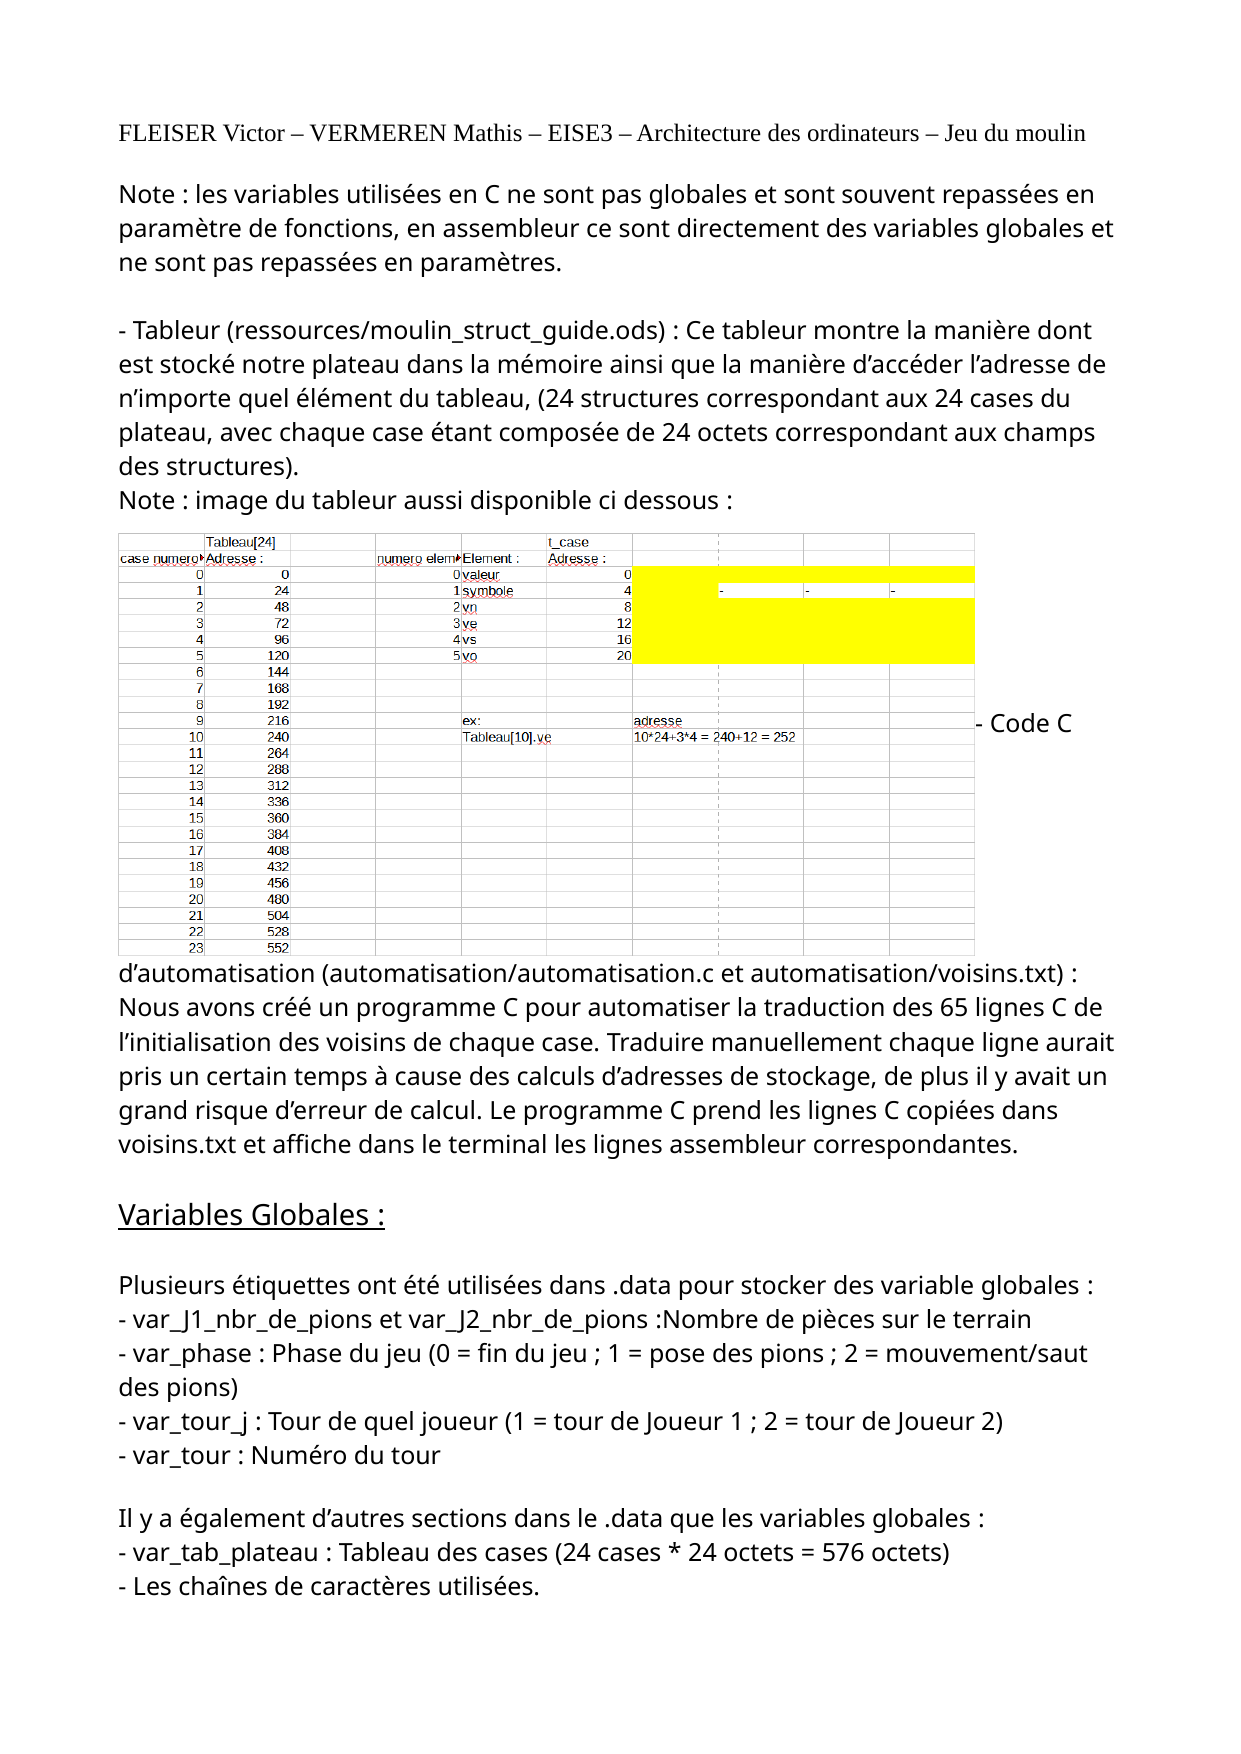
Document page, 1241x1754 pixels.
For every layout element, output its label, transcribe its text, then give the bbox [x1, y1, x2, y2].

text - Tableur (ressources/moulin_struct_guide.ods) : Ce tableur montre la manière dont est stocké notre plateau dans la mémoire ainsi que la manière d’accéder l’adresse de n’importe quel élément du tableau, (24 structures correspondant aux 24 cases du plateau, avec chaque case étant composée de 24 octets correspondant aux champs des structures). [118, 313, 1122, 483]
picture [118, 533, 975, 956]
text Variables Globales : [118, 1194, 1122, 1234]
text - var_tour : Numéro du tour [118, 1438, 1122, 1472]
text Note : les variables utilisées en C ne sont pas globales et sont souvent repassées en paramètre de fonctions, en assembleur ce sont directement des variables globales et ne sont pas repassées en paramètres. [118, 176, 1122, 278]
text - var_J1_nbr_de_pions et var_J2_nbr_de_pions :Nombre de pièces sur le terrain [118, 1302, 1122, 1336]
text - var_phase : Phase du jeu (0 = fin du jeu ; 1 = pose des pions ; 2 = mouvement/saut des pions) [118, 1336, 1122, 1404]
text - var_tab_plateau : Tableau des cases (24 cases * 24 octets = 576 octets) [118, 1535, 1122, 1569]
text - var_tour_j : Tour de quel joueur (1 = tour de Joueur 1 ; 2 = tour de Joueur 2) [118, 1404, 1122, 1438]
text - Code C d’automatisation (automatisation/automatisation.c et automatisation/voisins.txt) : Nous avons créé un programme C pour automatiser la traduction des 65 lignes C de l’initialisation des voisins de chaque case. Traduire manuellement chaque ligne aurait pris un certain temps à cause des calculs d’adresses de stockage, de plus il y avait un grand risque d’erreur de calcul. Le programme C prend les lignes C copiées dans voisins.txt et affiche dans le terminal les lignes assembleur correspondantes. [118, 705, 1122, 1160]
text Plusieurs étiquettes ont été utilisées dans .data pour stocker des variable globales : [118, 1268, 1122, 1302]
text Il y a également d’autres sections dans le .data que les variables globales : [118, 1501, 1122, 1535]
text Note : image du tableur aussi disponible ci dessous : [118, 483, 1122, 517]
text - Les chaînes de caractères utilisées. [118, 1569, 1122, 1603]
